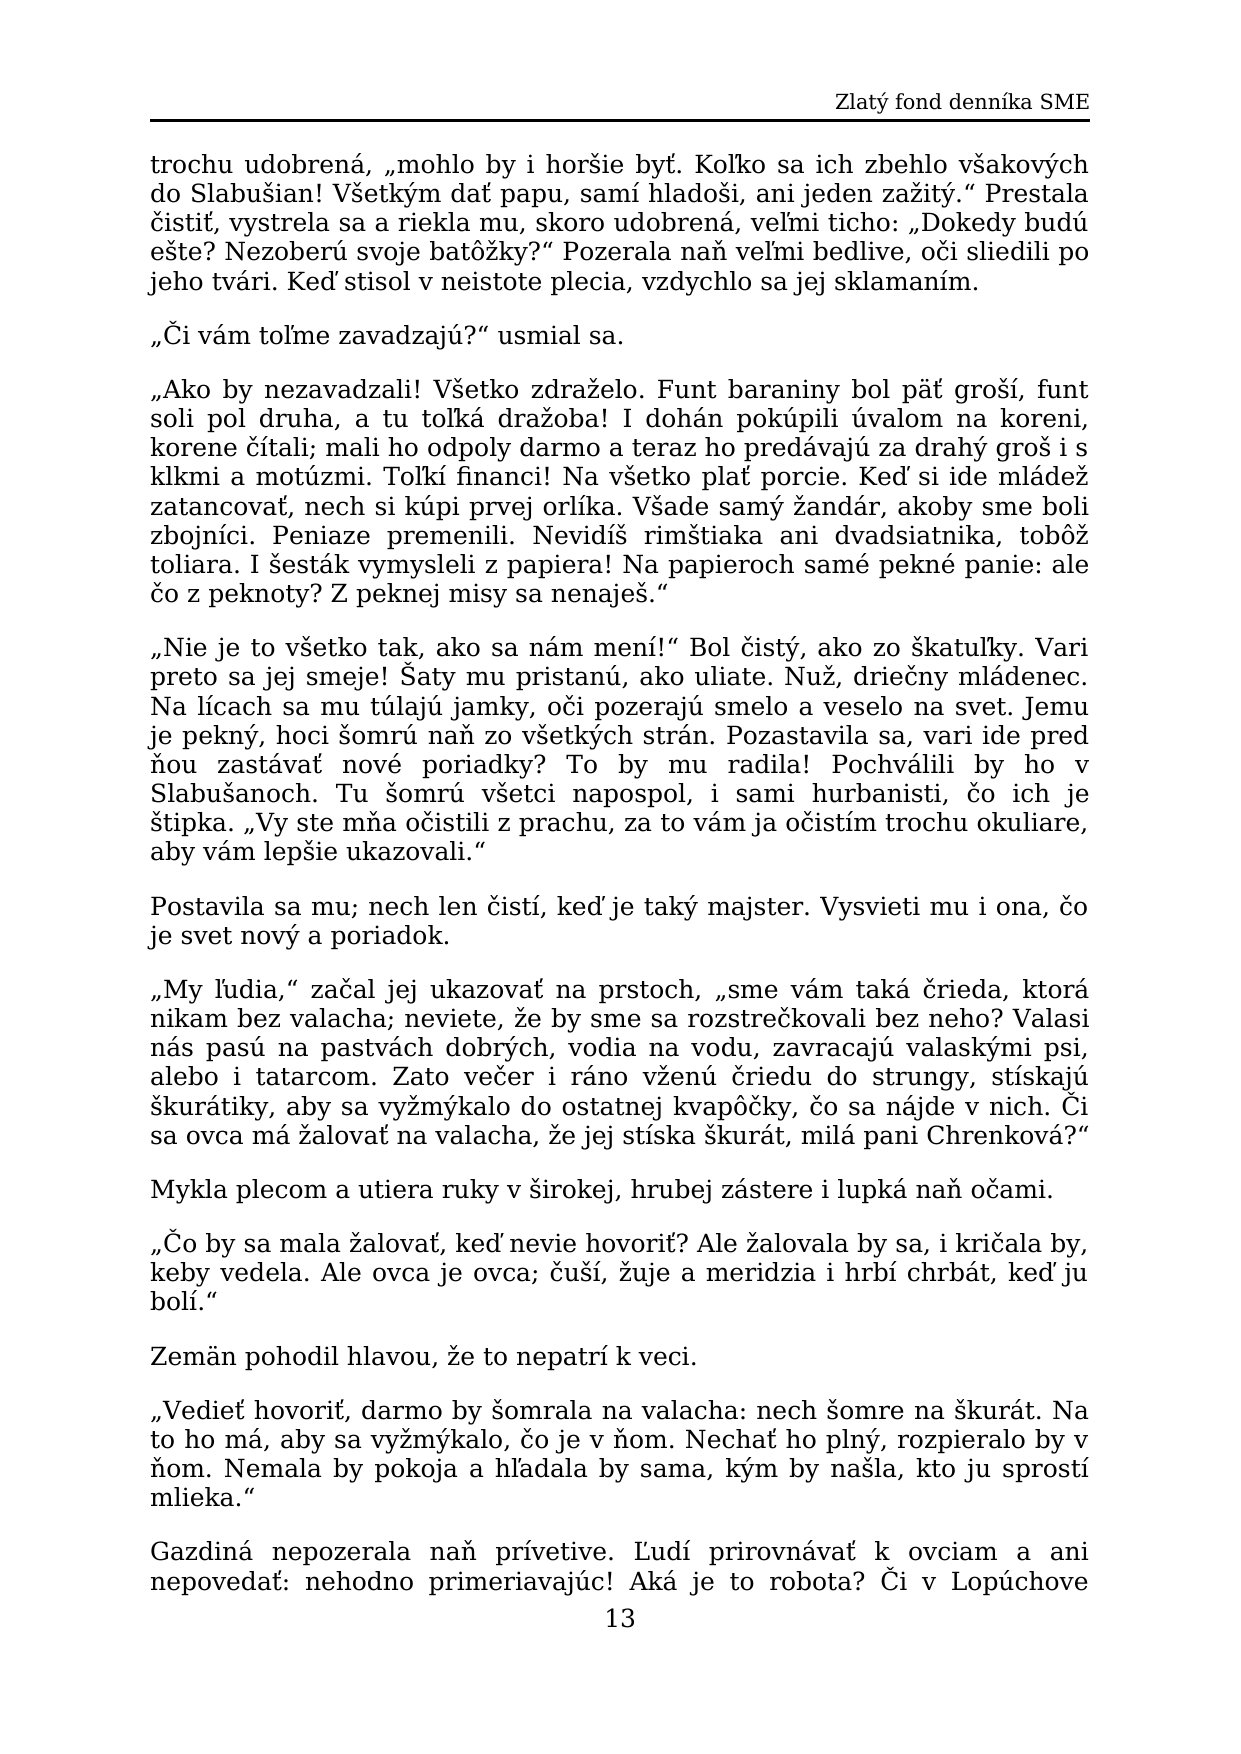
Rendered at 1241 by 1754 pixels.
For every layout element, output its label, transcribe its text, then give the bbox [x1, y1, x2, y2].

text Gazdiná nepozerala naň prívetive. Ľudí prirovnávať k ovciam a ani nepovedať: nehodno primeriavajúc! Aká je to robota? Či v Lopúchove [150, 1537, 1090, 1596]
text „Nie je to všetko tak, ako sa nám mení!“ Bol čistý, ako zo škatuľky. Vari preto sa jej smeje! Šaty mu pristanú, ako uliate. Nuž, driečny mládenec. Na lícach sa mu túlajú jamky, oči pozerajú smelo a veselo na svet. Jemu je pekný, hoci šomrú naň zo všetkých strán. Pozastavila sa, vari ide pred ňou zastávať nové poriadky? To by mu radila! Pochválili by ho v Slabušanoch. Tu šomrú všetci napospol, i sami hurbanisti, čo ich je štipka. „Vy ste mňa očistili z prachu, za to vám ja očistím trochu okuliare, aby vám lepšie ukazovali.“ [150, 633, 1090, 867]
text „Vedieť hovoriť, darmo by šomrala na valacha: nech šomre na škurát. Na to ho má, aby sa vyžmýkalo, čo je v ňom. Nechať ho plný, rozpieralo by v ňom. Nemala by pokoja a hľadala by sama, kým by našla, kto ju sprostí mlieka.“ [150, 1396, 1090, 1512]
text Mykla plecom a utiera ruky v širokej, hrubej zástere i lupká naň očami. [150, 1175, 1090, 1204]
text „Či vám toľme zavadzajú?“ usmial sa. [150, 321, 1090, 350]
text Zemän pohodil hlavou, že to nepatrí k veci. [150, 1342, 1090, 1371]
text „Ako by nezavadzali! Všetko zdraželo. Funt baraniny bol päť groší, funt soli pol druha, a tu toľká dražoba! I dohán pokúpili úvalom na koreni, korene čítali; mali ho odpoly darmo a teraz ho predávajú za drahý groš i s klkmi a motúzmi. Toľkí financi! Na všetko plať porcie. Keď si ide mládež zatancovať, nech si kúpi prvej orlíka. Všade samý žandár, akoby sme boli zbojníci. Peniaze premenili. Nevidíš rimštiaka ani dvadsiatnika, tobôž toliara. I šesták vymysleli z papiera! Na papieroch samé pekné panie: ale čo z peknoty? Z peknej misy sa nenaješ.“ [150, 375, 1090, 608]
text „My ľudia,“ začal jej ukazovať na prstoch, „sme vám taká črieda, ktorá nikam bez valacha; neviete, že by sme sa rozstrečkovali bez neho? Valasi nás pasú na pastvách dobrých, vodia na vodu, zavracajú valaskými psi, alebo i tatarcom. Zato večer i ráno vženú čriedu do strungy, stískajú škurátiky, aby sa vyžmýkalo do ostatnej kvapôčky, čo sa nájde v nich. Či sa ovca má žalovať na valacha, že jej stíska škurát, milá pani Chrenková?“ [150, 975, 1090, 1150]
text trochu udobrená, „mohlo by i horšie byť. Koľko sa ich zbehlo všakových do Slabušian! Všetkým dať papu, samí hladoši, ani jeden zažitý.“ Prestala čistiť, vystrela sa a riekla mu, skoro udobrená, veľmi ticho: „Dokedy budú ešte? Nezoberú svoje batôžky?“ Pozerala naň veľmi bedlive, oči sliedili po jeho tvári. Keď stisol v neistote plecia, vzdychlo sa jej sklamaním. [150, 150, 1090, 296]
text Postavila sa mu; nech len čistí, keď je taký majster. Vysvieti mu i ona, čo je svet nový a poriadok. [150, 892, 1090, 950]
text „Čo by sa mala žalovať, keď nevie hovoriť? Ale žalovala by sa, i kričala by, keby vedela. Ale ovca je ovca; čuší, žuje a meridzia i hrbí chrbát, keď ju bolí.“ [150, 1229, 1090, 1317]
